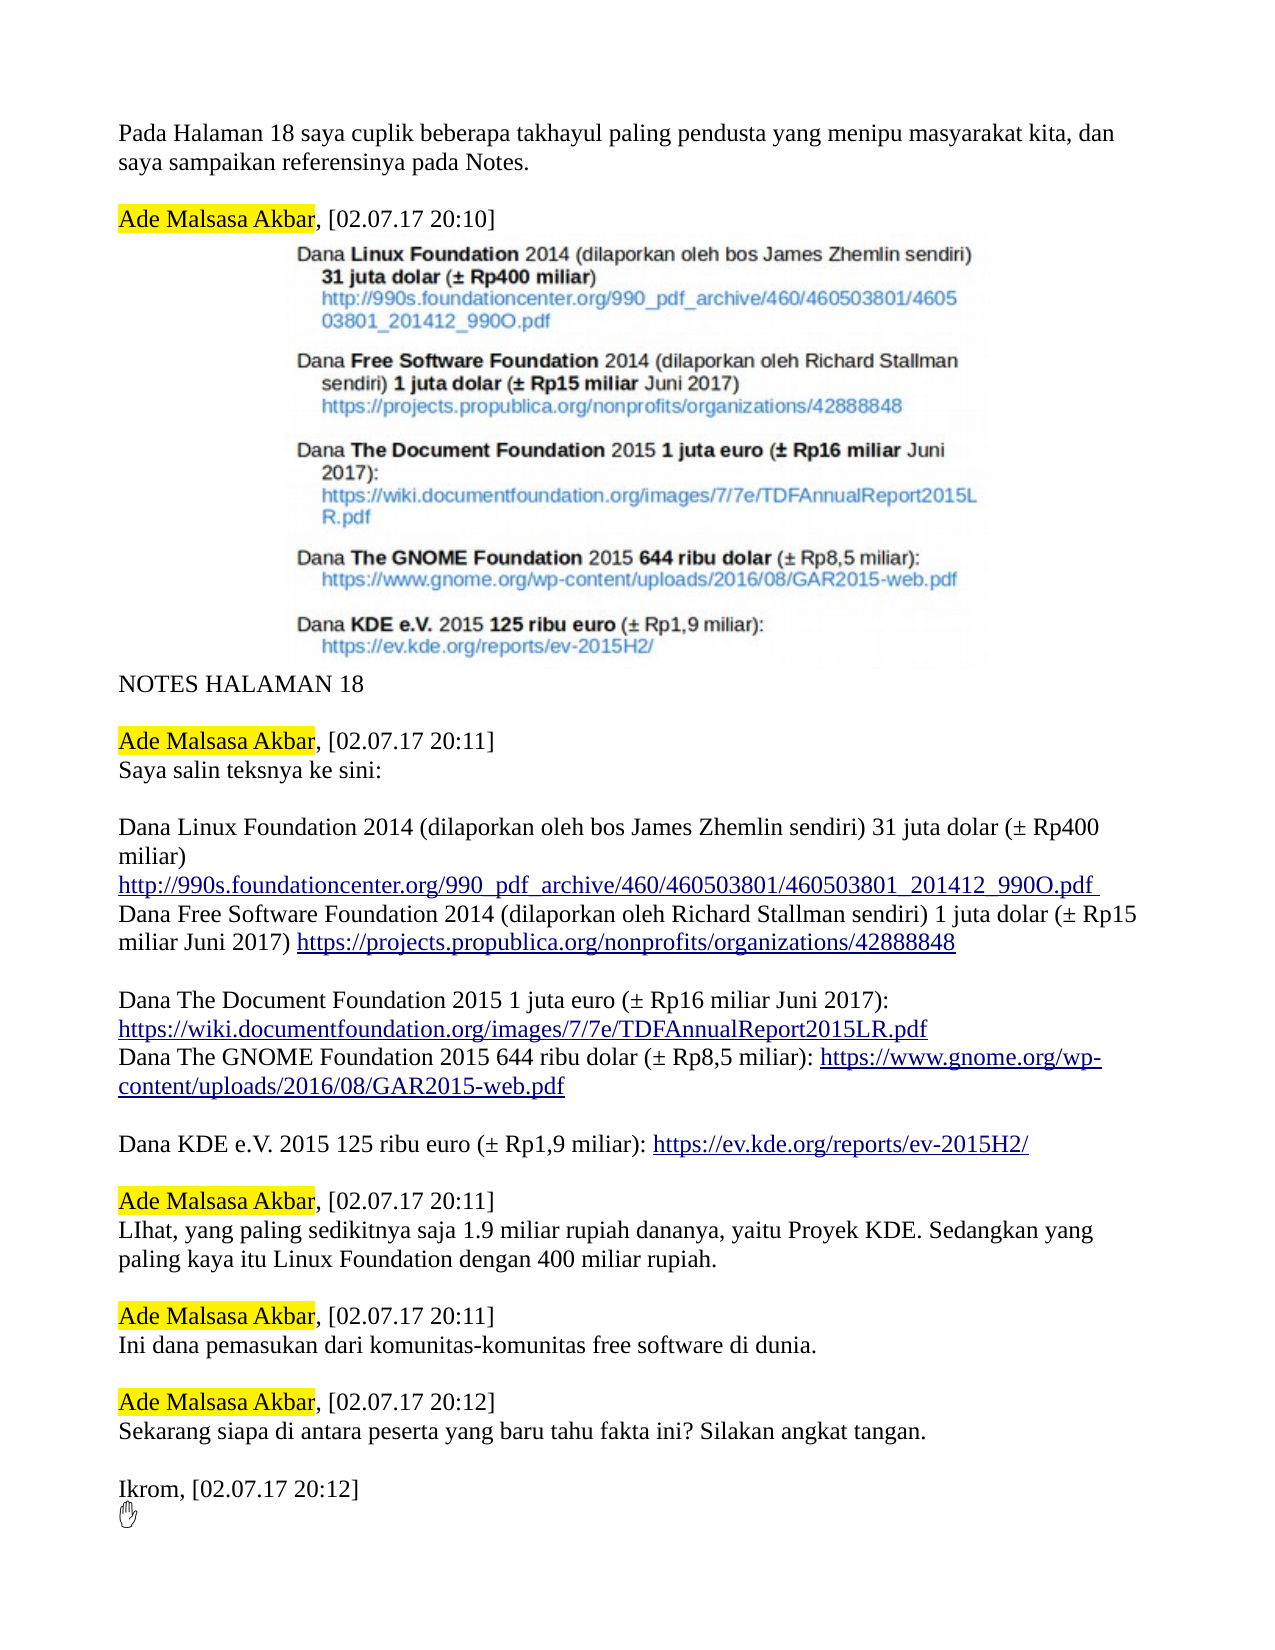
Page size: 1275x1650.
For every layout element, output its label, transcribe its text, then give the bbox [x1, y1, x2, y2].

text Ade Malsasa Akbar, [02.07.17 20:12] [118, 1387, 1157, 1416]
text Dana The Document Foundation 2015 1 juta euro (± Rp16 miliar Juni 2017): https://wiki.documentfoundation.org/images/7/7e/TDFAnnualReport2015LR.pdf [118, 985, 1157, 1042]
text LIhat, yang paling sedikitnya saja 1.9 miliar rupiah dananya, yaitu Proyek KDE. Sedangkan yang paling kaya itu Linux Foundation dengan 400 miliar rupiah. [118, 1215, 1157, 1272]
text ✋️ [118, 1502, 1157, 1531]
text Ade Malsasa Akbar, [02.07.17 20:10] [118, 204, 1157, 233]
text Ade Malsasa Akbar, [02.07.17 20:11] [118, 1186, 1157, 1215]
text Dana Free Software Foundation 2014 (dilaporkan oleh Richard Stallman sendiri) 1 juta dolar (± Rp15 miliar Juni 2017) https://projects.propublica.org/nonprofits/organizations/42888848 [118, 899, 1157, 956]
text Saya salin teksnya ke sini: [118, 755, 1157, 784]
text Dana Linux Foundation 2014 (dilaporkan oleh bos James Zhemlin sendiri) 31 juta dolar (± Rp400 miliar) http://990s.foundationcenter.org/990_pdf_archive/460/460503801/460503801_201412_990O.pdf [118, 812, 1157, 899]
picture [284, 233, 991, 669]
text Dana KDE e.V. 2015 125 ribu euro (± Rp1,9 miliar): https://ev.kde.org/reports/ev-2015H2/ [118, 1129, 1157, 1157]
text Ade Malsasa Akbar, [02.07.17 20:11] [118, 726, 1157, 755]
text Sekarang siapa di antara peserta yang baru tahu fakta ini? Silakan angkat tangan. [118, 1416, 1157, 1445]
text Ikrom, [02.07.17 20:12] [118, 1474, 1157, 1502]
text Ade Malsasa Akbar, [02.07.17 20:11] [118, 1301, 1157, 1330]
text Dana The GNOME Foundation 2015 644 ribu dolar (± Rp8,5 miliar): https://www.gnome.org/wp-content/uploads/2016/08/GAR2015-web.pdf [118, 1042, 1157, 1100]
text Ini dana pemasukan dari komunitas-komunitas free software di dunia. [118, 1330, 1157, 1359]
text NOTES HALAMAN 18 [118, 233, 1157, 697]
text Pada Halaman 18 saya cuplik beberapa takhayul paling pendusta yang menipu masyarakat kita, dan saya sampaikan referensinya pada Notes. [118, 118, 1157, 176]
